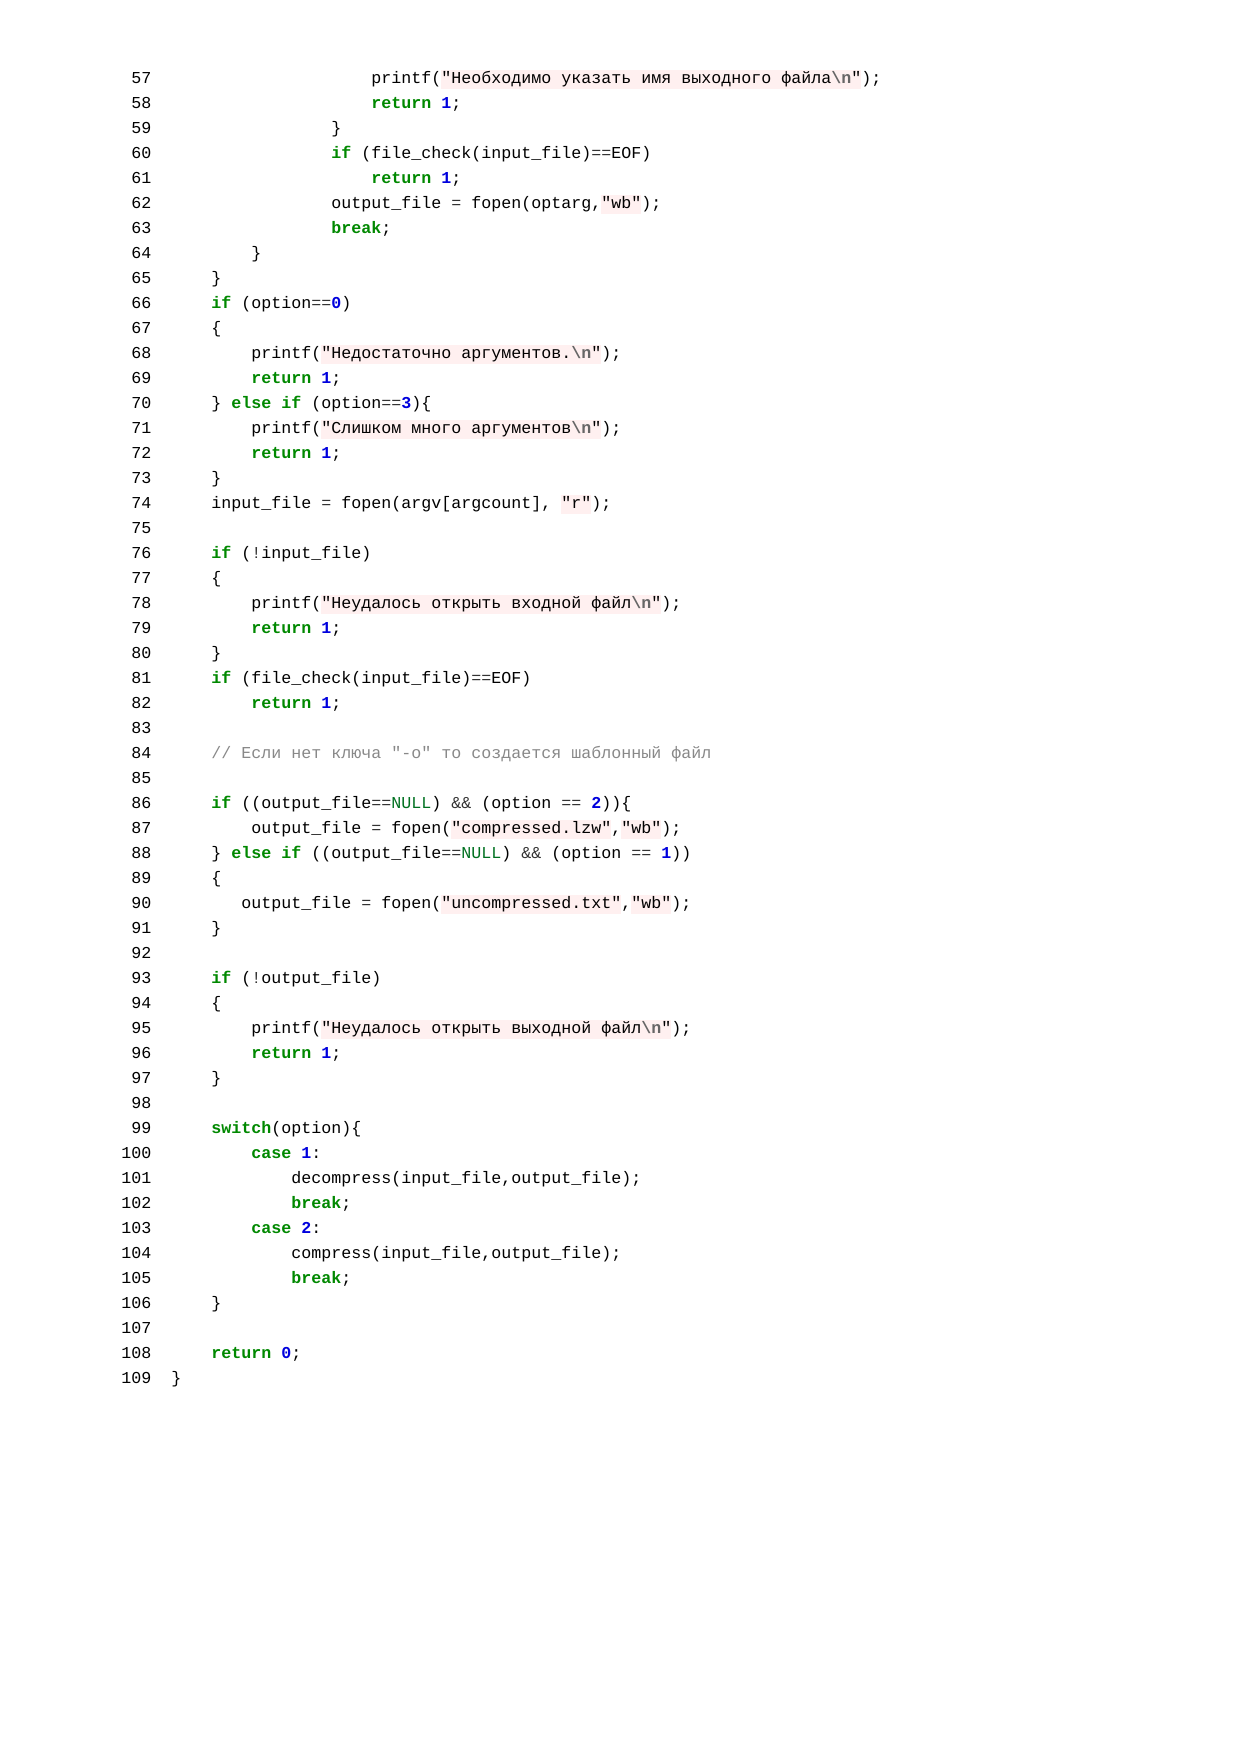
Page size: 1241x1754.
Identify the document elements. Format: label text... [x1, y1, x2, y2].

table_header 57 58 59 60 61 62 63 64 65 66 67 68 69 70 71 72 73 74 75 76 77 78 79 80 81 82 83 84 85 86 87 88 89 90 91 92 93 94 95 96 97 98 99 100 101 102 103 104 105 106 107 108 109 [118, 61, 168, 1392]
table_header #include <stdio.h> #include <unistd.h> #include "liblzwcompress/compress.c" #include "liblzwcompress/decompress.c" int file_check(FILE* file) { rewind(file); getc(file); if (feof(file)) { rewind(file); printf("Файл пуст.\n"); return EOF; } rewind(file); return 1; } int main(int argc,char* argv[]) { int swt = 0; int option = 0; FILE* output_file = NULL; FILE* input_file = NULL; int argcount= argc-1; if (argc<3){ printf("Недостаточно аргументов\n"); return 1; } if (argc>5){ printf("Слишком много аргументов\n"); return 1; } // Прохожу по аргументам. Дальше в зависимости от option будем выполнять нужное действие: // option = 0 -> нет аргумента | option = 1 -> декомпрессия | option = 2 -> сжатие | option = 3 -> оба аргумента while ((swt = getopt(argc, argv, "cdo:")) != -1){ switch(swt){ case 'c': option = 2; break; case 'd': option++; break; case 'o': if (argc!=5){ printf("Неправильное количество аргументов\n"); return 1; } input_file = fopen(argv[argcount], "r"); if (!input_file) { printf("Неудалось открыть входной файл\n"); return 1; } if(optarg==NULL){ printf("Необходимо указать имя выходного файла\n"); return 1; } if (file_check(input_file)==EOF) return 1; output_file = fopen(optarg,"wb"); break; } } if (option==0) { printf("Недостаточно аргументов.\n"); return 1; } else if (option==3){ printf("Слишком много аргументов\n"); return 1; } input_file = fopen(argv[argcount], "r"); if (!input_file) { printf("Неудалось открыть входной файл\n"); return 1; } if (file_check(input_file)==EOF) return 1; // Если нет ключа "-o" то создается шаблонный файл if ((output_file==NULL) && (option == 2)){ output_file = fopen("compressed.lzw","wb"); } else if ((output_file==NULL) && (option == 1)) { output_file = fopen("uncompressed.txt","wb"); } if (!output_file) { printf("Неудалось открыть выходной файл\n"); return 1; } switch(option){ case 1: decompress(input_file,output_file); break; case 2: compress(input_file,output_file); break; } return 0; } [168, 61, 1240, 1392]
